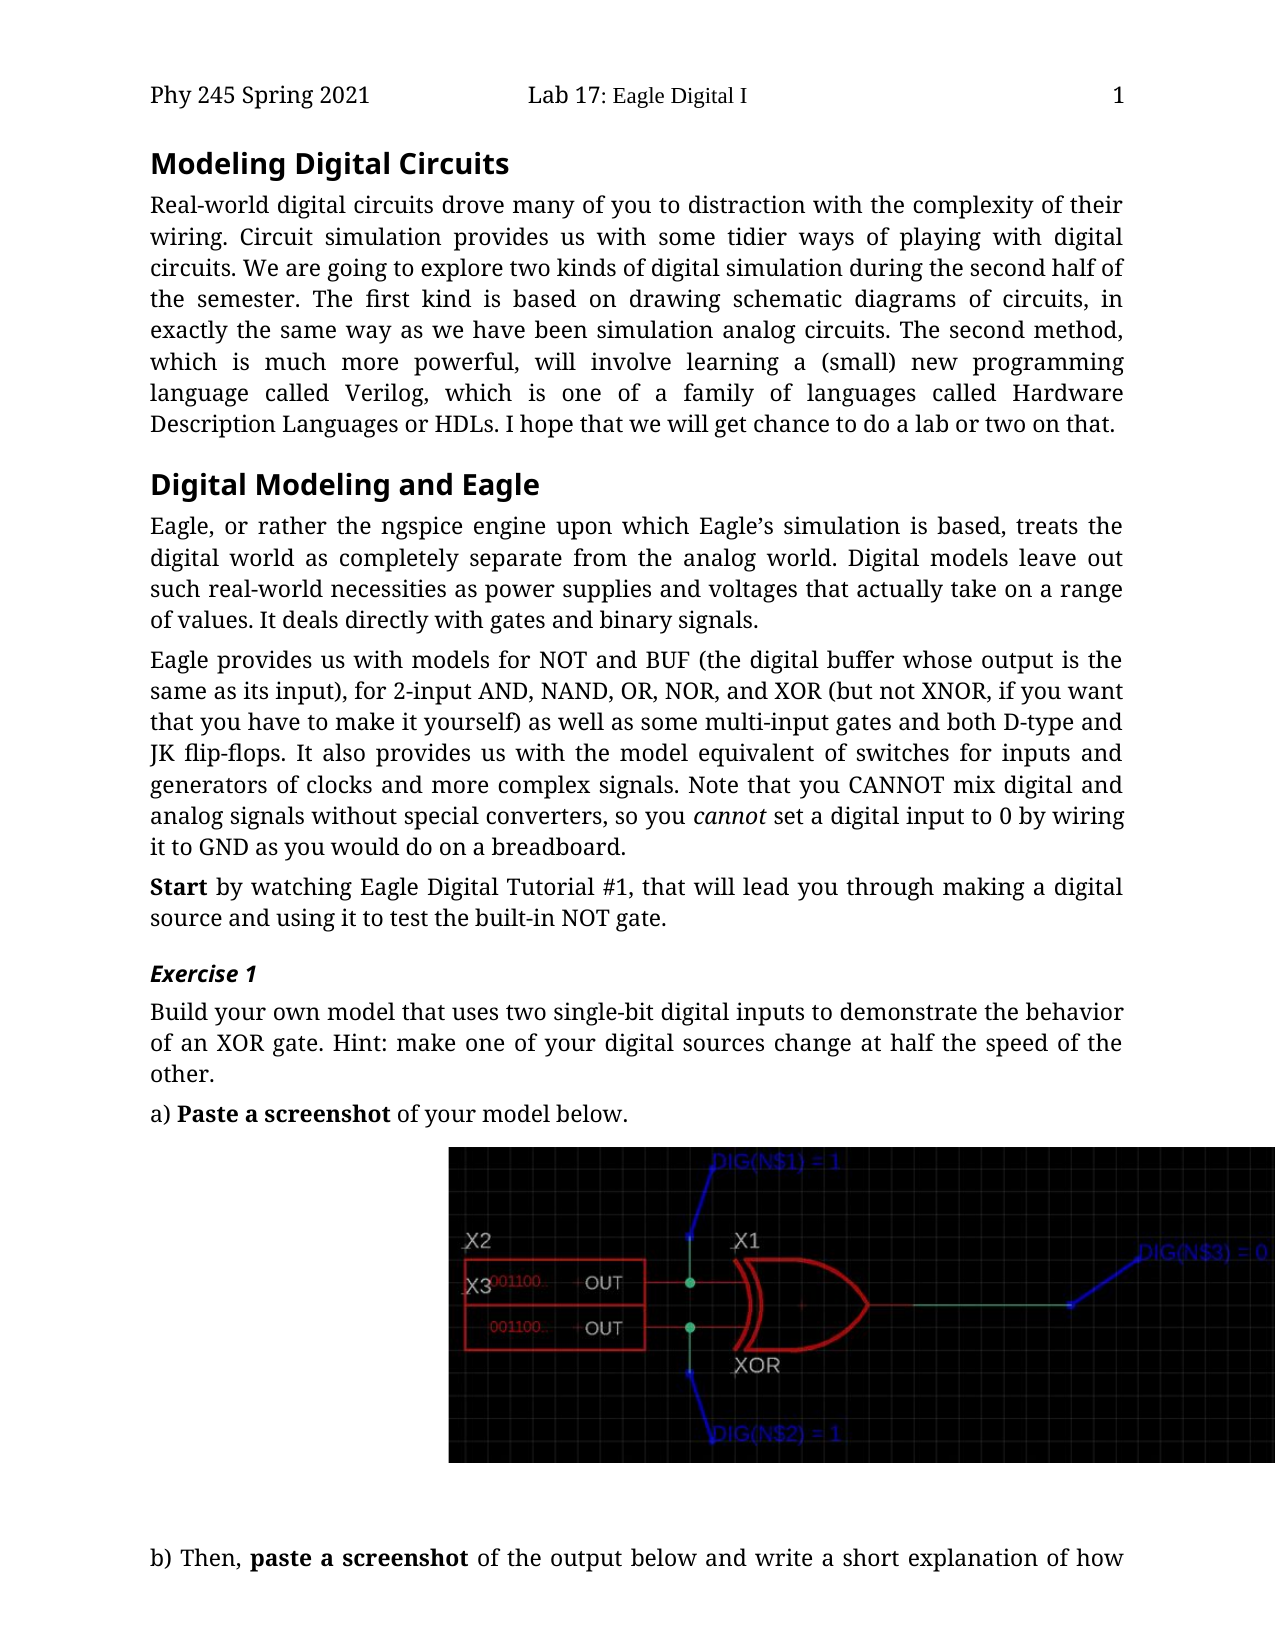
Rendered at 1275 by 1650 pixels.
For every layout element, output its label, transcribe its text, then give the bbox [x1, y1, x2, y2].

text Eagle provides us with models for NOT and BUF (the digital buffer whose output is the same as its input), for 2-input AND, NAND, OR, NOR, and XOR (but not XNOR, if you want that you have to make it yourself) as well as some multi-input gates and both D-type and JK flip-flops. It also provides us with the model equivalent of switches for inputs and generators of clocks and more complex signals. Note that you CANNOT mix digital and analog signals without special converters, so you cannot set a digital input to 0 by wiring it to GND as you would do on a breadboard. [150, 643, 1125, 862]
text Eagle, or rather the ngspice engine upon which Eagle’s simulation is based, treats the digital world as completely separate from the analog world. Digital models leave out such real-world necessities as power supplies and voltages that actually take on a range of values. It deals directly with gates and binary signals. [150, 510, 1125, 635]
text b) Then, paste a screenshot of the output below and write a short explanation of how [150, 1542, 1125, 1573]
picture [448, 1147, 1275, 1463]
subtitle Modeling Digital Circuits [150, 143, 1125, 183]
text Build your own model that uses two single-bit digital inputs to demonstrate the behavior of an XOR gate. Hint: make one of your digital sources change at half the speed of the other. [150, 996, 1125, 1089]
subtitle Digital Modeling and Eagle [150, 464, 1125, 504]
subtitle Exercise 1 [150, 958, 1125, 989]
text Start by watching Eagle Digital Tutorial #1, that will lead you through making a digital source and using it to test the built-in NOT gate. [150, 871, 1125, 933]
text Real-world digital circuits drove many of you to distraction with the complexity of their wiring. Circuit simulation provides us with some tidier ways of playing with digital circuits. We are going to explore two kinds of digital simulation during the second half of the semester. The first kind is based on drawing schematic diagrams of circuits, in exactly the same way as we have been simulation analog circuits. The second method, which is much more powerful, will involve learning a (small) new programming language called Verilog, which is one of a family of languages called Hardware Description Languages or HDLs. I hope that we will get chance to do a lab or two on that. [150, 189, 1125, 439]
text a) Paste a screenshot of your model below. [150, 1098, 1125, 1129]
